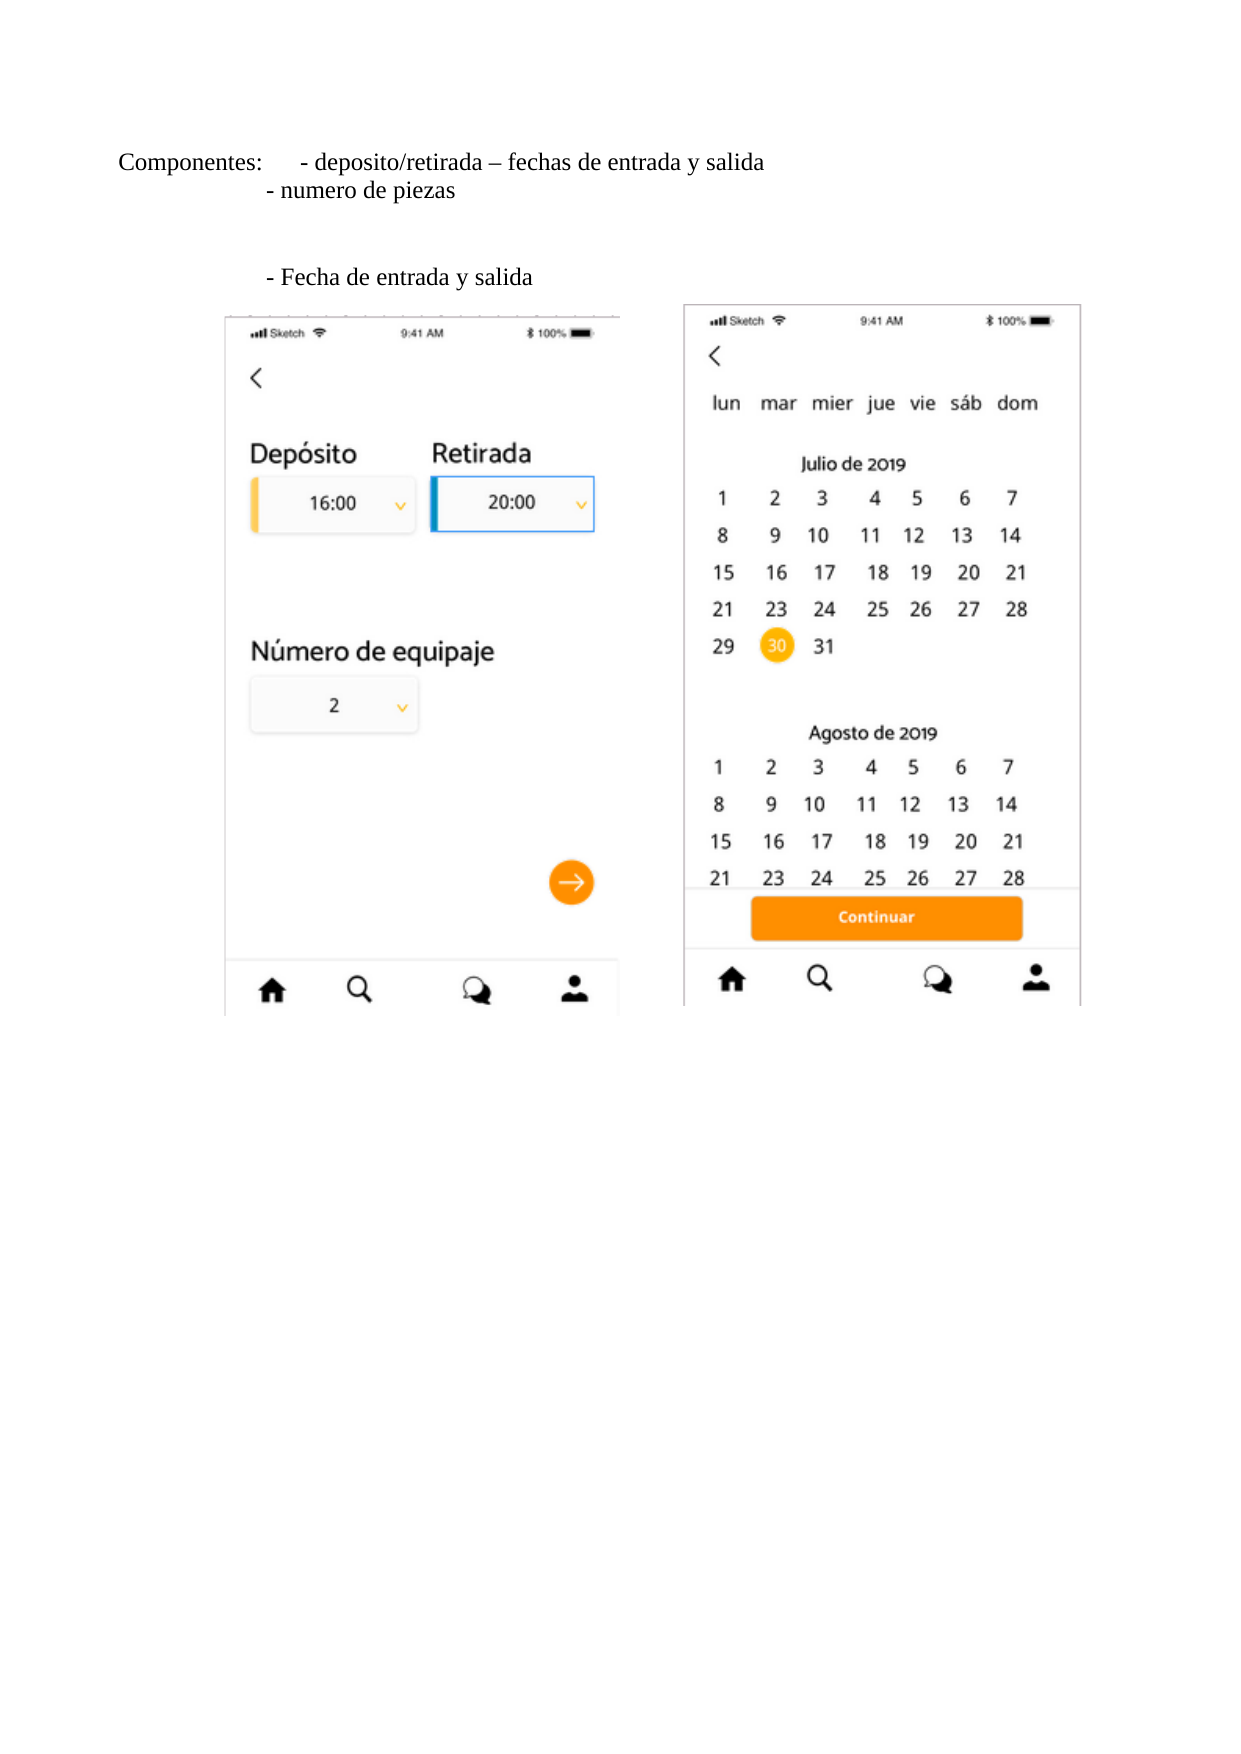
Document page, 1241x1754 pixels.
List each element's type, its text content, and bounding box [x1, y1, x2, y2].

picture [682, 304, 1083, 1006]
text - numero de piezas [118, 176, 1122, 204]
picture [224, 315, 620, 1016]
text Componentes: - deposito/retirada – fechas de entrada y salida [118, 147, 1122, 176]
text - Fecha de entrada y salida [118, 262, 1122, 291]
